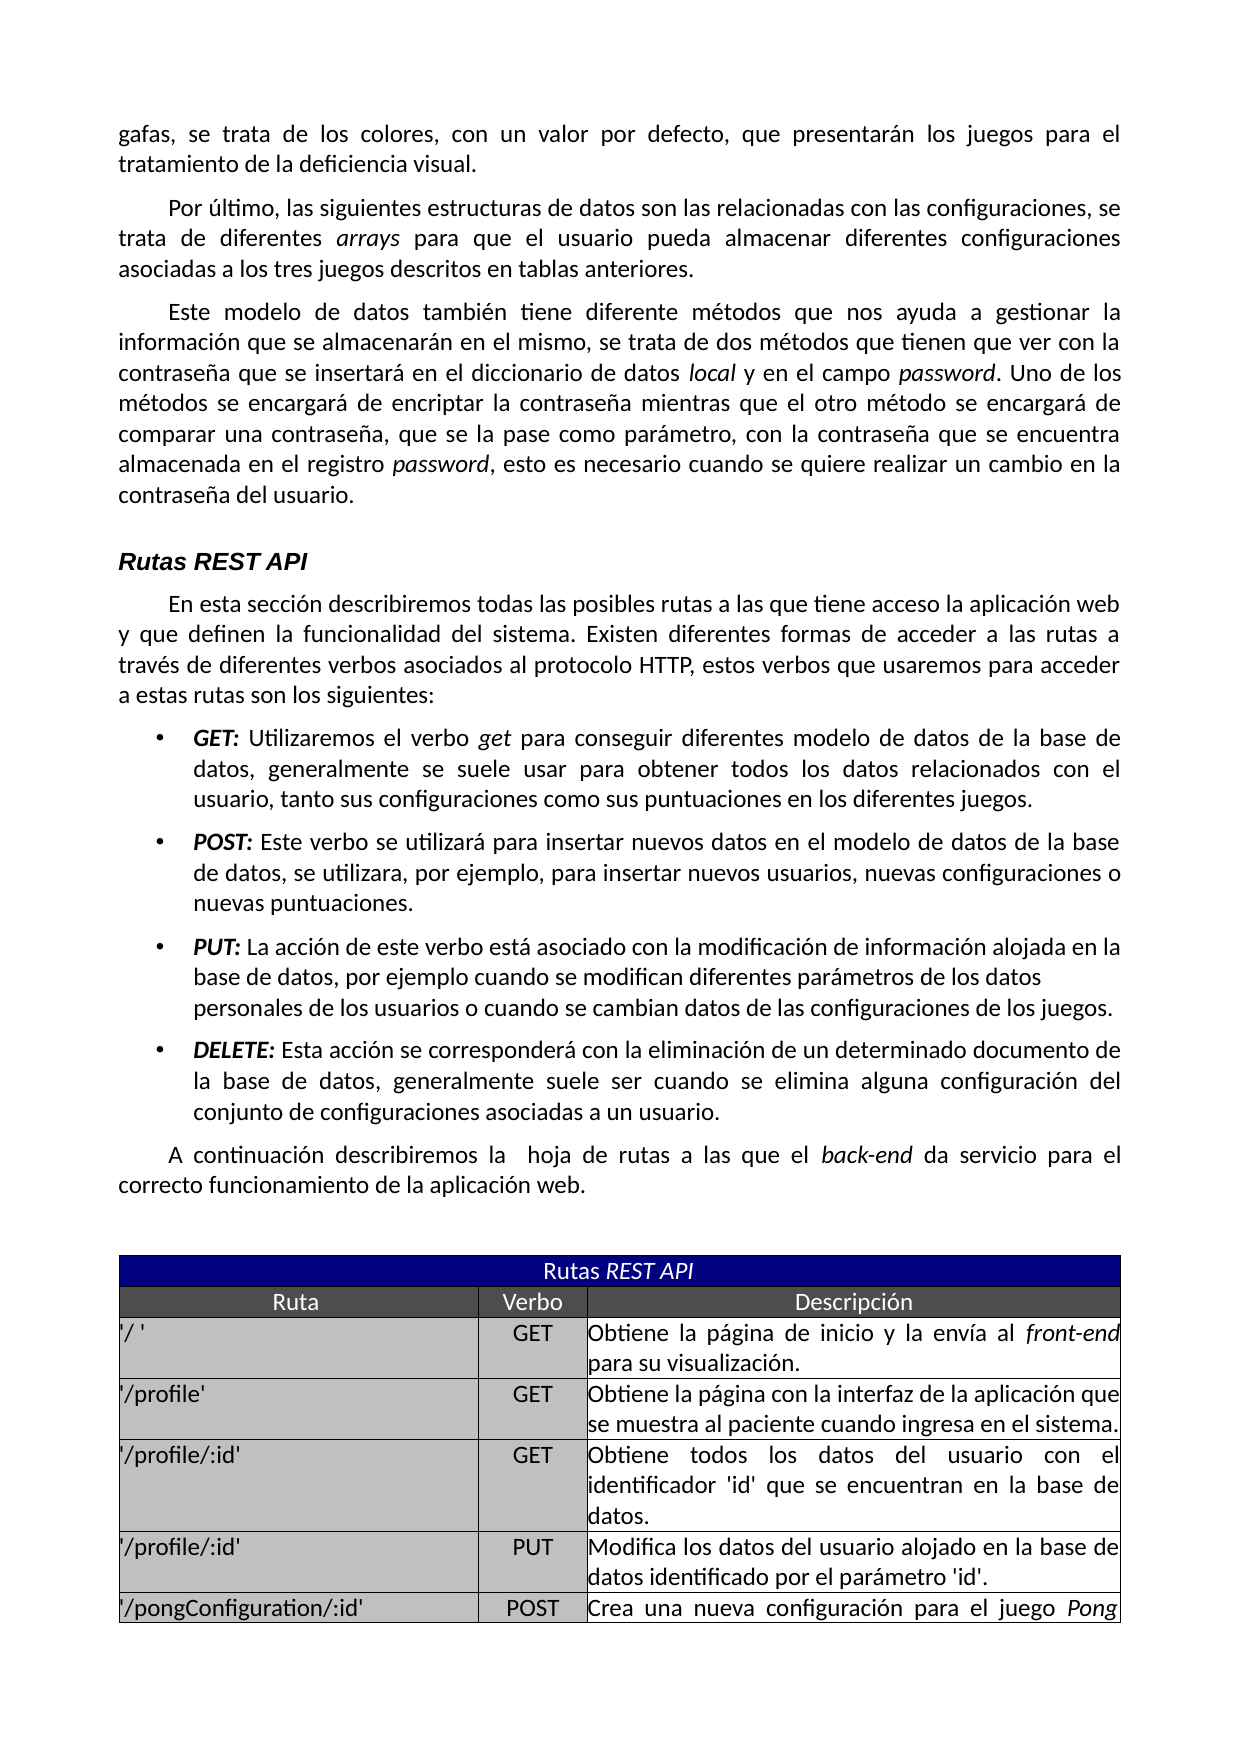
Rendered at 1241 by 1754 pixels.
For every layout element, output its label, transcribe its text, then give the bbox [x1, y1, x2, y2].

text Por último, las siguientes estructuras de datos son las relacionadas con las configuraciones, se trata de diferentes arrays para que el usuario pueda almacenar diferentes configuraciones asociadas a los tres juegos descritos en tablas anteriores. [118, 192, 1122, 283]
table_cell Obtiene todos los datos del usuario con el identificador 'id' que se encuentran en la base de datos. [588, 1440, 1120, 1531]
subtitle Rutas REST API [118, 547, 1122, 575]
table_cell GET [479, 1379, 587, 1439]
list PUT: La acción de este verbo está asociado con la modificación de información alojada en la base de datos, por ejemplo cuando se modifican diferentes parámetros de los datos personales de los usuarios o cuando se cambian datos de las configuraciones de los juegos. [156, 931, 1122, 1022]
text Este modelo de datos también tiene diferente métodos que nos ayuda a gestionar la información que se almacenarán en el mismo, se trata de dos métodos que tienen que ver con la contraseña que se insertará en el diccionario de datos local y en el campo password. Uno de los métodos se encargará de encriptar la contraseña mientras que el otro método se encargará de comparar una contraseña, que se la pase como parámetro, con la contraseña que se encuentra almacenada en el registro password, esto es necesario cuando se quiere realizar un cambio en la contraseña del usuario. [118, 296, 1122, 509]
table_cell PUT [479, 1532, 587, 1592]
text A continuación describiremos la hoja de rutas a las que el back-end da servicio para el correcto funcionamiento de la aplicación web. [118, 1139, 1122, 1200]
table_cell Obtiene la página con la interfaz de la aplicación que se muestra al paciente cuando ingresa en el sistema. [588, 1379, 1120, 1439]
list DELETE: Esta acción se corresponderá con la eliminación de un determinado documento de la base de datos, generalmente suele ser cuando se elimina alguna configuración del conjunto de configuraciones asociadas a un usuario. [156, 1035, 1122, 1126]
table_cell '/pongConfiguration/:id' [120, 1593, 478, 1622]
table_cell Obtiene la página de inicio y la envía al front-end para su visualización. [588, 1318, 1120, 1378]
table_cell Modifica los datos del usuario alojado en la base de datos identificado por el parámetro 'id'. [588, 1532, 1120, 1592]
list POST: Este verbo se utilizará para insertar nuevos datos en el modelo de datos de la base de datos, se utilizara, por ejemplo, para insertar nuevos usuarios, nuevas configuraciones o nuevas puntuaciones. [156, 827, 1122, 918]
table_cell GET [479, 1318, 587, 1378]
table_header Rutas REST API [120, 1256, 1120, 1286]
table_cell '/profile/:id' [120, 1440, 478, 1531]
table_cell Verbo [479, 1287, 587, 1317]
table_cell '/profile' [120, 1379, 478, 1439]
table_cell '/profile/:id' [120, 1532, 478, 1592]
table_cell Descripción [588, 1287, 1120, 1317]
table_cell POST [479, 1593, 587, 1622]
table_cell Ruta [120, 1287, 478, 1317]
table_cell Crea una nueva configuración para el juego Pong [588, 1593, 1120, 1622]
text En esta sección describiremos todas las posibles rutas a las que tiene acceso la aplicación web y que definen la funcionalidad del sistema. Existen diferentes formas de acceder a las rutas a través de diferentes verbos asociados al protocolo HTTP, estos verbos que usaremos para acceder a estas rutas son los siguientes: [118, 588, 1122, 710]
table_cell '/ ' [120, 1318, 478, 1378]
table_cell GET [479, 1440, 587, 1531]
list GET: Utilizaremos el verbo get para conseguir diferentes modelo de datos de la base de datos, generalmente se suele usar para obtener todos los datos relacionados con el usuario, tanto sus configuraciones como sus puntuaciones en los diferentes juegos. [156, 722, 1122, 814]
text gafas, se trata de los colores, con un valor por defecto, que presentarán los juegos para el tratamiento de la deficiencia visual. [118, 118, 1122, 179]
